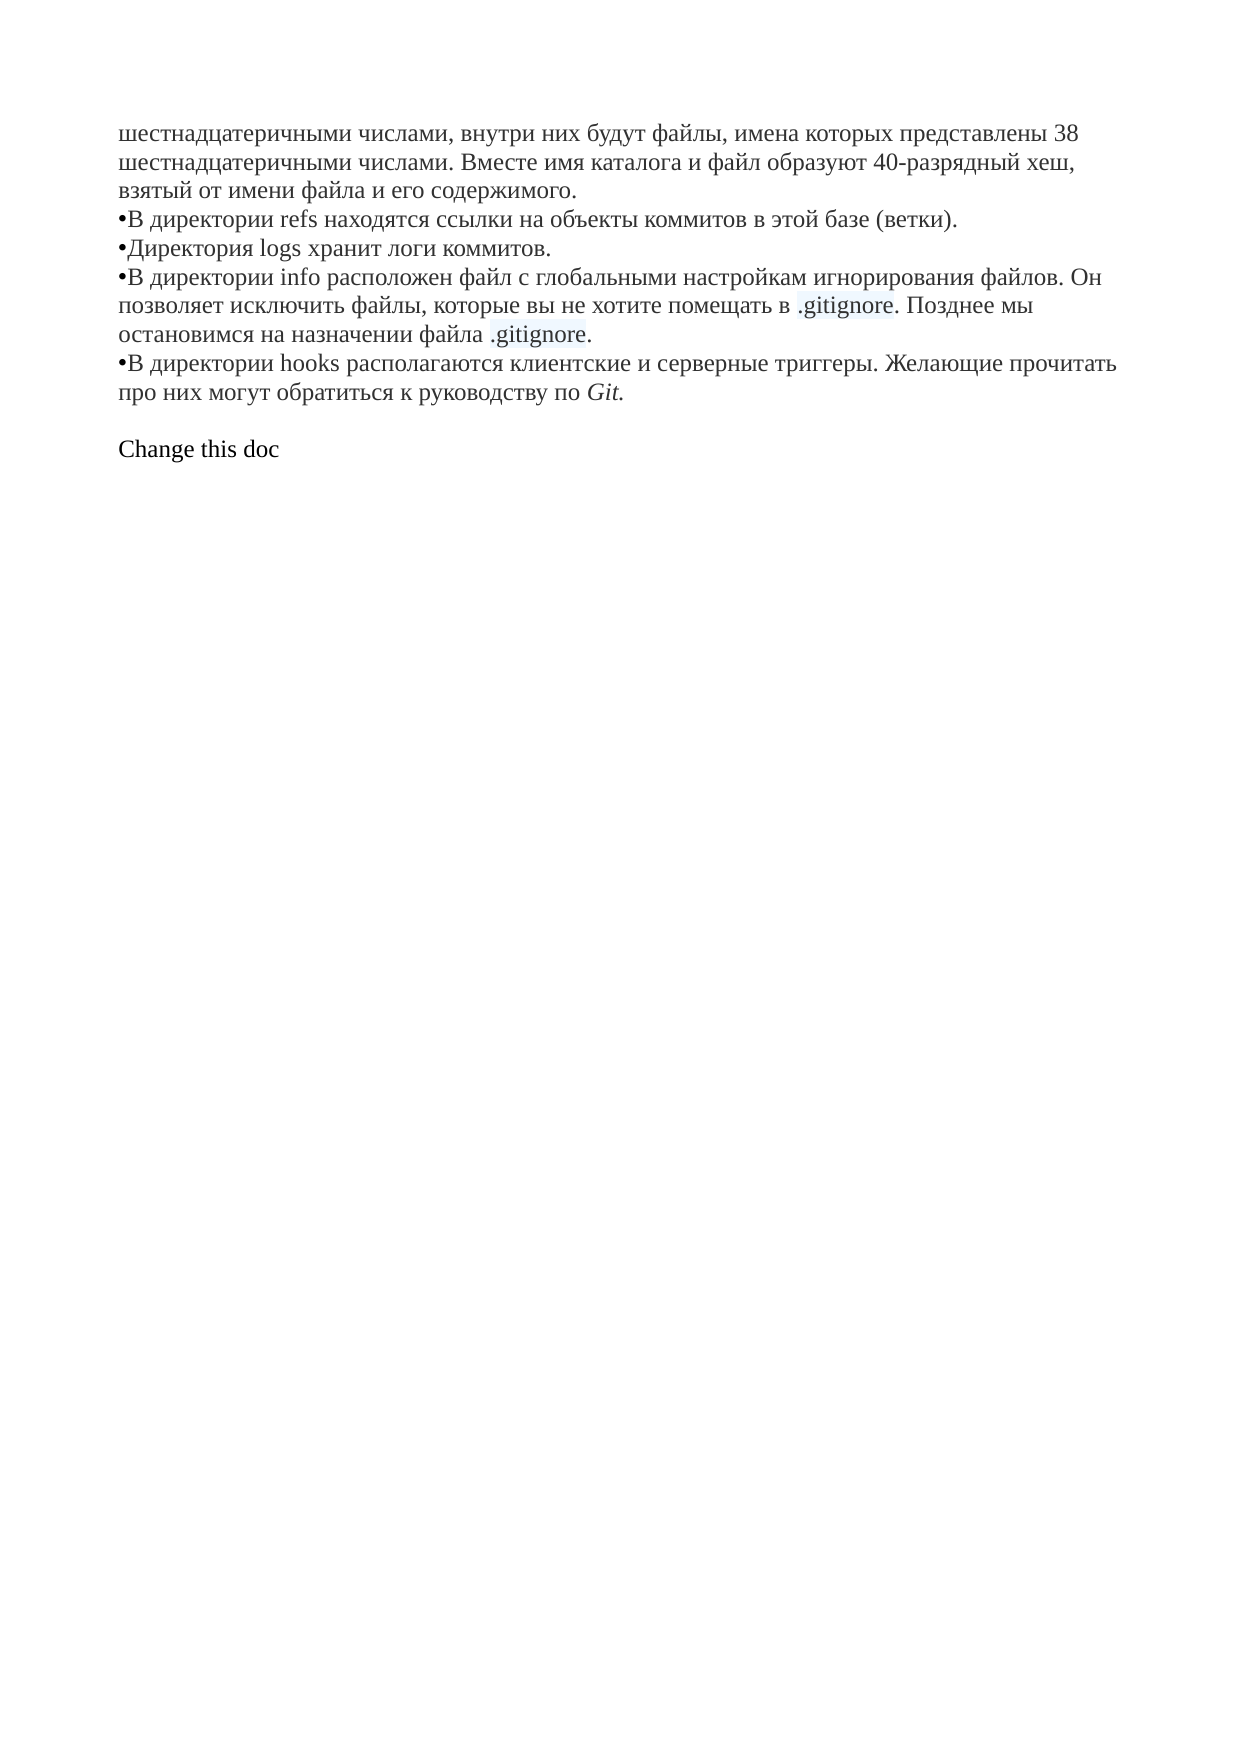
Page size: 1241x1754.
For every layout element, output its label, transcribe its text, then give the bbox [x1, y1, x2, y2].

list В директории info расположен файл с глобальными настройкам игнорирования файлов. Он позволяет исключить файлы, которые вы не хотите помещать в .gitignore. Позднее мы остановимся на назначении файла .gitignore. [118, 262, 1122, 348]
list В директории hooks располагаются клиентские и серверные триггеры. Желающие прочитать про них могут обратиться к руководству по Git. [118, 348, 1122, 406]
list шестнадцатеричными числами, внутри них будут файлы, имена которых представлены 38 шестнадцатеричными числами. Вместе имя каталога и файл образуют 40-разрядный хеш, взятый от имени файла и его содержимого. [118, 118, 1122, 204]
list Директория logs хранит логи коммитов. [118, 233, 1122, 262]
list В директории refs находятся ссылки на объекты коммитов в этой базе (ветки). [118, 204, 1122, 233]
text Change this doc [118, 434, 1122, 463]
